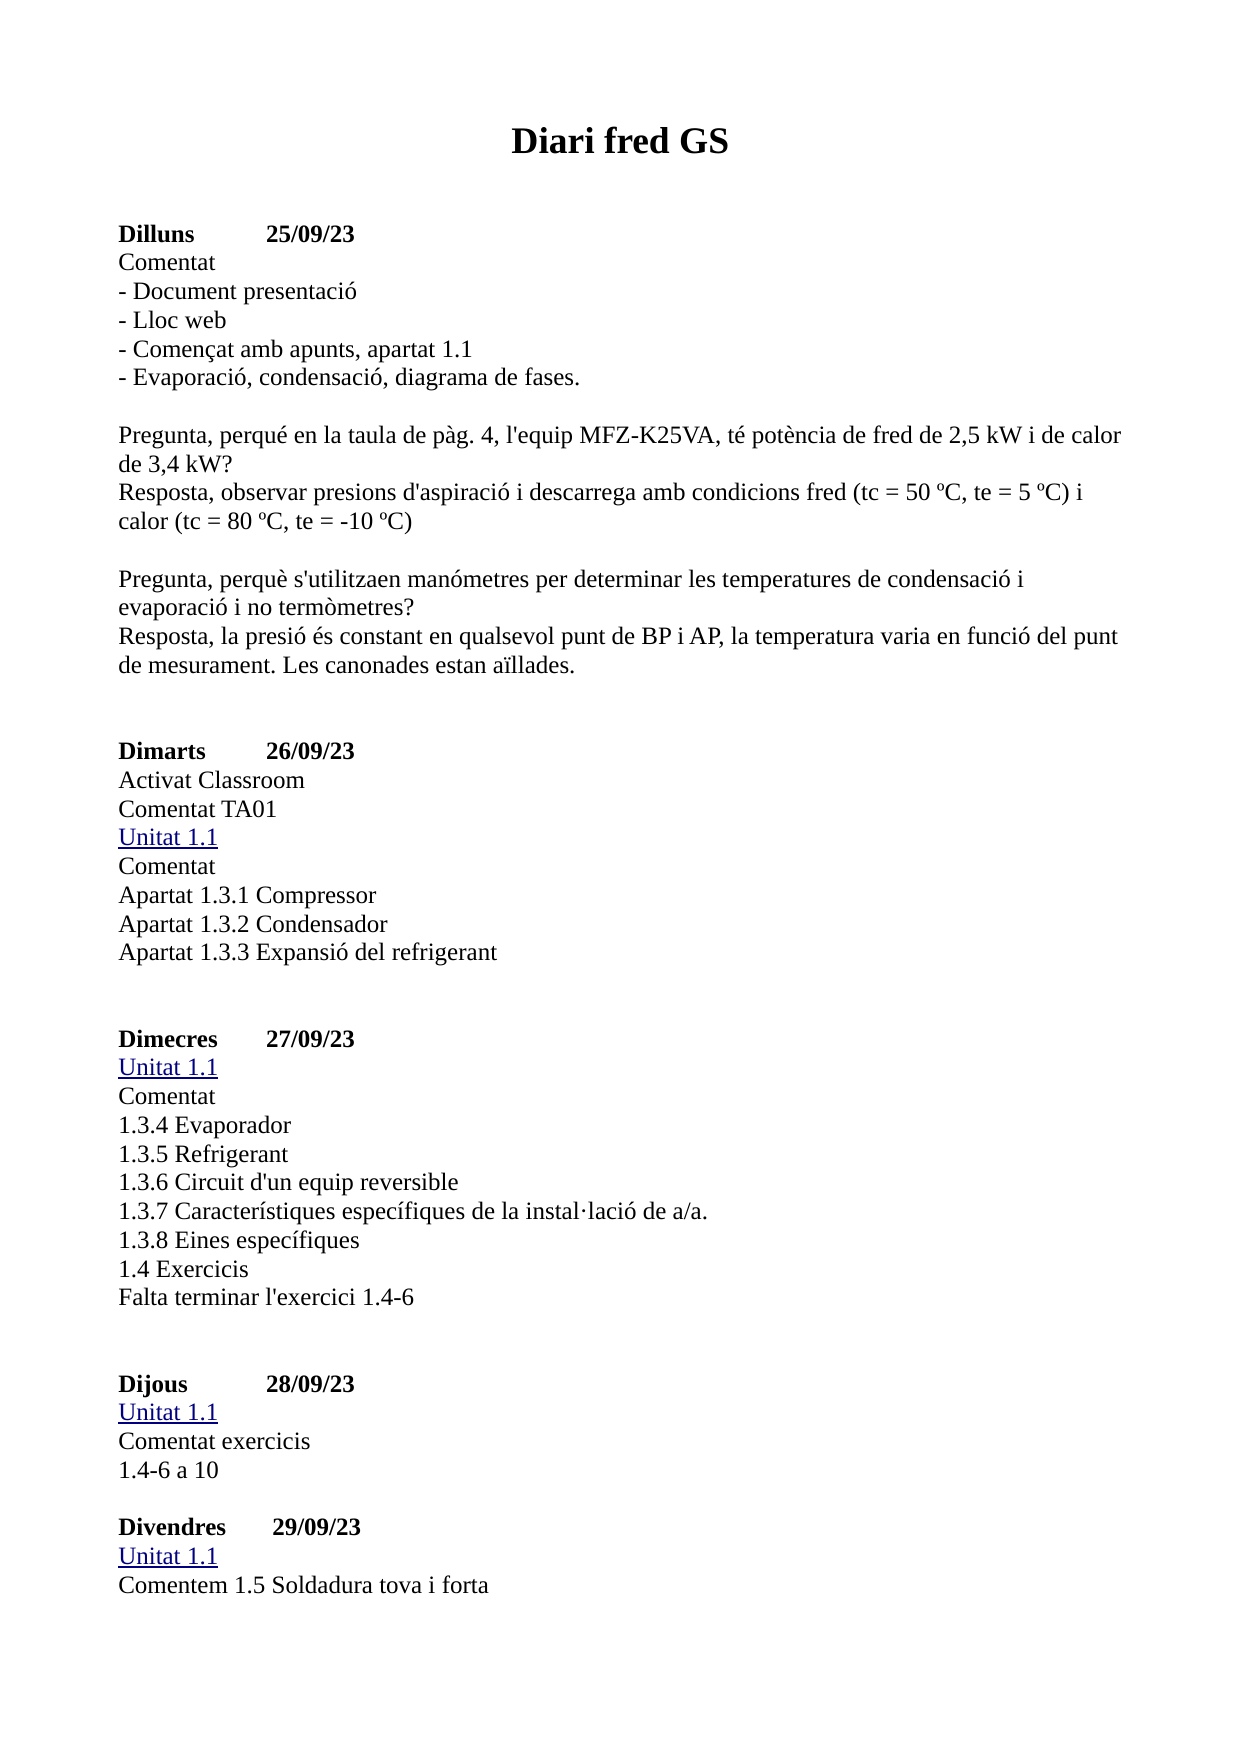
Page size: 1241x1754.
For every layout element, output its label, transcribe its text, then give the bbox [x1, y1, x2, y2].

text Comentat [118, 851, 1122, 880]
text Unitat 1.1 [118, 1541, 1122, 1570]
text Apartat 1.3.1 Compressor [118, 880, 1122, 909]
text Dijous 28/09/23 [118, 1369, 1122, 1397]
text - Lloc web [118, 305, 1122, 334]
text 1.3.7 Característiques específiques de la instal·lació de a/a. [118, 1196, 1122, 1225]
text Resposta, observar presions d'aspiració i descarrega amb condicions fred (tc = 50 ºC, te = 5 ºC) i calor (tc = 80 ºC, te = -10 ºC) [118, 477, 1122, 535]
text Falta terminar l'exercici 1.4-6 [118, 1282, 1122, 1311]
text Comentat TA01 [118, 794, 1122, 822]
text 1.3.8 Eines específiques [118, 1225, 1122, 1254]
text Apartat 1.3.3 Expansió del refrigerant [118, 937, 1122, 966]
text 1.4-6 a 10 [118, 1455, 1122, 1484]
text - Començat amb apunts, apartat 1.1 [118, 334, 1122, 362]
text Activat Classroom [118, 765, 1122, 794]
text - Evaporació, condensació, diagrama de fases. [118, 362, 1122, 391]
text Comentat [118, 247, 1122, 276]
text 1.3.6 Circuit d'un equip reversible [118, 1167, 1122, 1196]
text Apartat 1.3.2 Condensador [118, 909, 1122, 937]
text Unitat 1.1 [118, 1052, 1122, 1081]
text Resposta, la presió és constant en qualsevol punt de BP i AP, la temperatura varia en funció del punt de mesurament. Les canonades estan aïllades. [118, 621, 1122, 679]
text 1.3.4 Evaporador [118, 1110, 1122, 1139]
text 1.4 Exercicis [118, 1254, 1122, 1282]
text Comentem 1.5 Soldadura tova i forta [118, 1570, 1122, 1599]
text Pregunta, perquè s'utilitzaen manómetres per determinar les temperatures de condensació i evaporació i no termòmetres? [118, 564, 1122, 621]
text Unitat 1.1 [118, 822, 1122, 851]
text Diari fred GS [118, 118, 1122, 161]
text Dimarts 26/09/23 [118, 736, 1122, 765]
text Dilluns 25/09/23 [118, 219, 1122, 247]
text Dimecres 27/09/23 [118, 1024, 1122, 1052]
text Comentat exercicis [118, 1426, 1122, 1455]
text Pregunta, perqué en la taula de pàg. 4, l'equip MFZ-K25VA, té potència de fred de 2,5 kW i de calor de 3,4 kW? [118, 420, 1122, 477]
text 1.3.5 Refrigerant [118, 1139, 1122, 1167]
text Unitat 1.1 [118, 1397, 1122, 1426]
text Comentat [118, 1081, 1122, 1110]
text Divendres 29/09/23 [118, 1512, 1122, 1541]
text - Document presentació [118, 276, 1122, 305]
